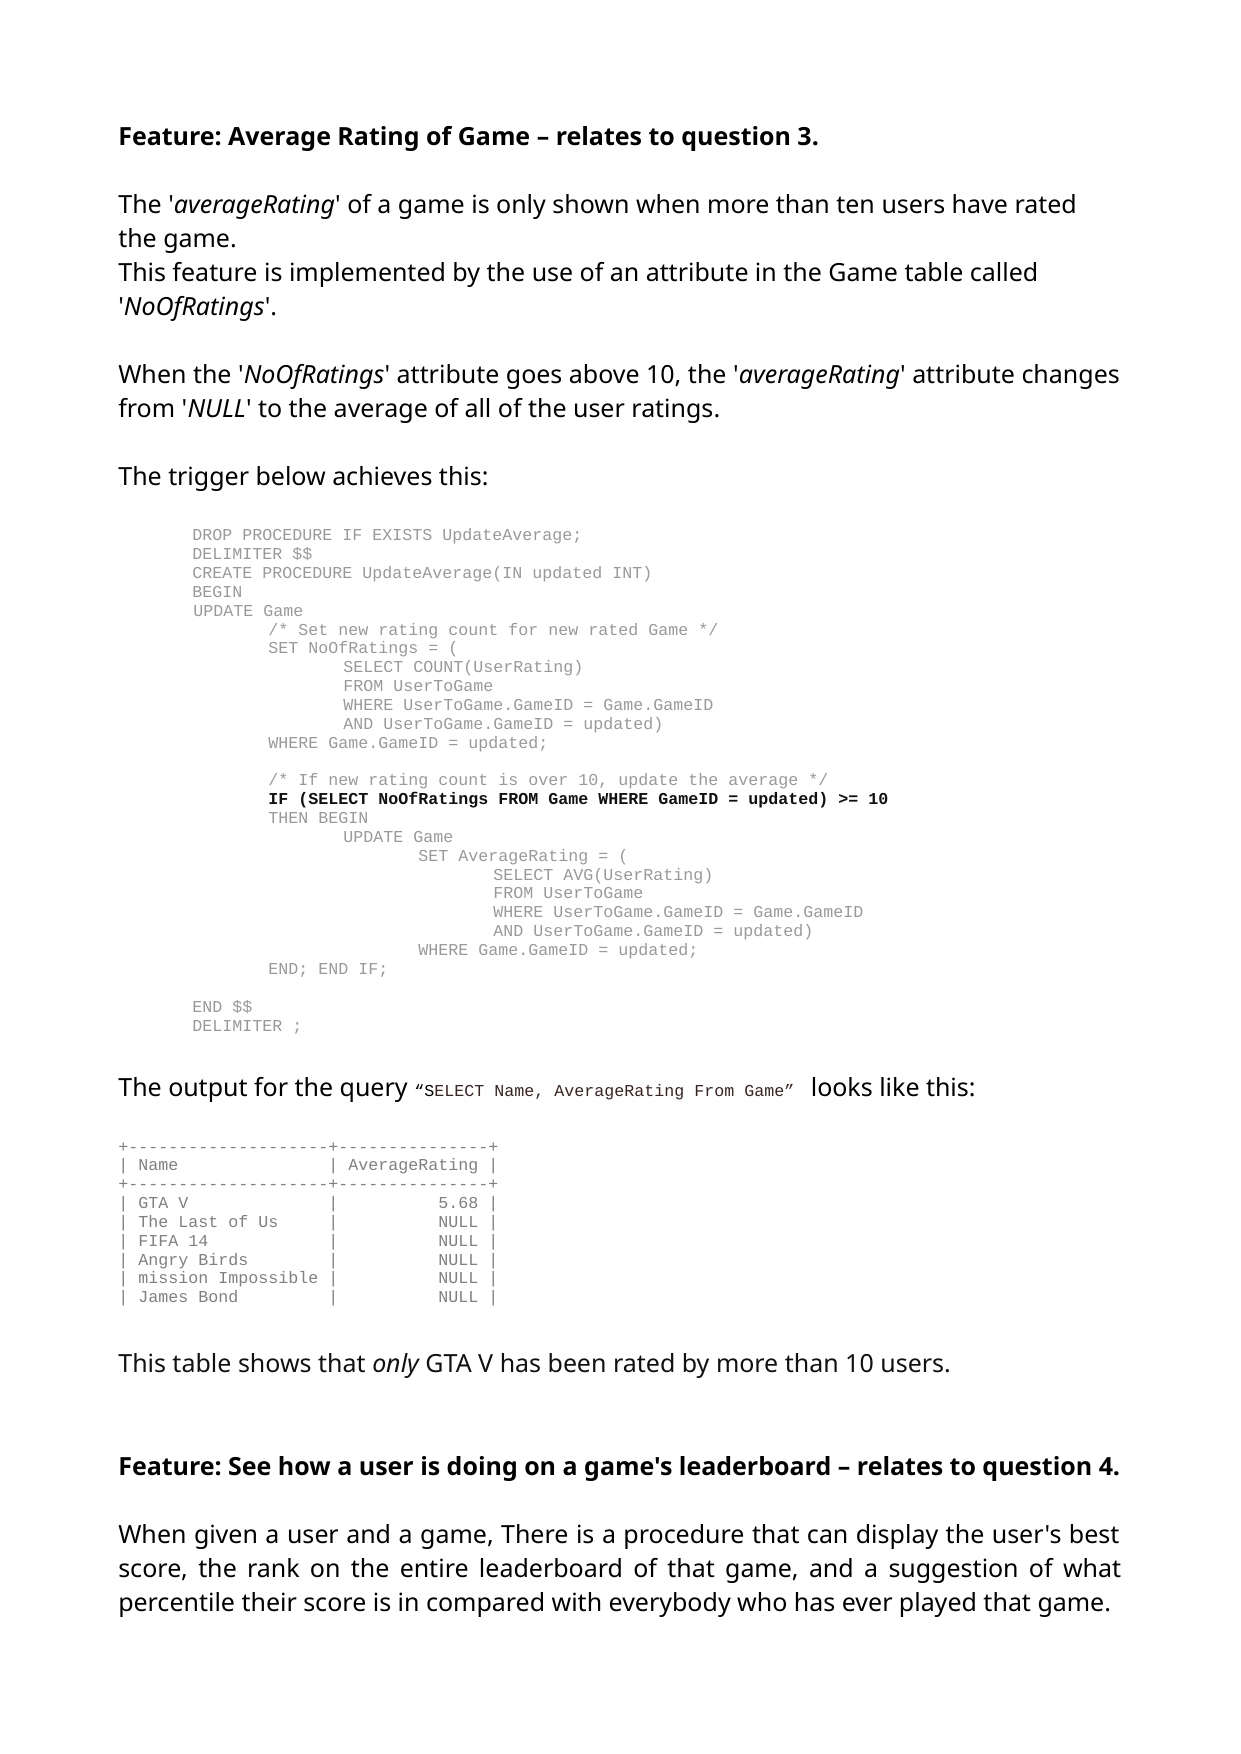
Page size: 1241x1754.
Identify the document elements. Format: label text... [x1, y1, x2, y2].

text Feature: Average Rating of Game – relates to question 3. [118, 118, 1122, 152]
text AND UserToGame.GameID = updated) [192, 715, 1122, 734]
text DELIMITER ; [192, 1017, 1122, 1036]
text The output for the query “SELECT Name, AverageRating From Game” looks like this: [118, 1070, 1122, 1104]
text UPDATE Game [192, 828, 1122, 847]
text WHERE Game.GameID = updated; [192, 942, 1122, 961]
text UPDATE Game [192, 602, 1122, 621]
text | James Bond | NULL | [118, 1289, 1122, 1308]
text IF (SELECT NoOfRatings FROM Game WHERE GameID = updated) >= 10 [192, 791, 1122, 810]
text | mission Impossible | NULL | [118, 1270, 1122, 1289]
text SET NoOfRatings = ( [192, 640, 1122, 659]
text FROM UserToGame [192, 678, 1122, 697]
text BEGIN [192, 583, 1122, 602]
text This feature is implemented by the use of an attribute in the Game table called 'NoOfRatings'. [118, 254, 1122, 322]
text WHERE Game.GameID = updated; [192, 734, 1122, 753]
text When given a user and a game, There is a procedure that can display the user's best score, the rank on the entire leaderboard of that game, and a suggestion of what percentile their score is in compared with everybody who has ever played that game. [118, 1516, 1122, 1619]
text SELECT COUNT(UserRating) [192, 659, 1122, 678]
text FROM UserToGame [192, 885, 1122, 904]
text WHERE UserToGame.GameID = Game.GameID [192, 904, 1122, 923]
text +--------------------+---------------+ [118, 1138, 1122, 1157]
text This table shows that only GTA V has been rated by more than 10 users. [118, 1346, 1122, 1380]
text /* If new rating count is over 10, update the average */ [192, 772, 1122, 791]
text SET AverageRating = ( [192, 847, 1122, 866]
text AND UserToGame.GameID = updated) [192, 923, 1122, 942]
text | The Last of Us | NULL | [118, 1213, 1122, 1232]
text The 'averageRating' of a game is only shown when more than ten users have rated the game. [118, 186, 1122, 254]
text +--------------------+---------------+ [118, 1176, 1122, 1195]
text When the 'NoOfRatings' attribute goes above 10, the 'averageRating' attribute changes from 'NULL' to the average of all of the user ratings. [118, 357, 1122, 425]
text /* Set new rating count for new rated Game */ [192, 621, 1122, 640]
text DELIMITER $$ [192, 546, 1122, 564]
text Feature: See how a user is doing on a game's leaderboard – relates to question 4. [118, 1448, 1122, 1482]
text | Name | AverageRating | [118, 1157, 1122, 1176]
text WHERE UserToGame.GameID = Game.GameID [192, 697, 1122, 715]
text SELECT AVG(UserRating) [192, 866, 1122, 885]
text The trigger below achieves this: [118, 459, 1122, 493]
text | FIFA 14 | NULL | [118, 1232, 1122, 1251]
text THEN BEGIN [192, 810, 1122, 828]
text | GTA V | 5.68 | [118, 1195, 1122, 1213]
text CREATE PROCEDURE UpdateAverage(IN updated INT) [192, 564, 1122, 583]
text DROP PROCEDURE IF EXISTS UpdateAverage; [192, 527, 1122, 546]
text END $$ [192, 998, 1122, 1017]
text | Angry Birds | NULL | [118, 1251, 1122, 1270]
text END; END IF; [192, 961, 1122, 979]
